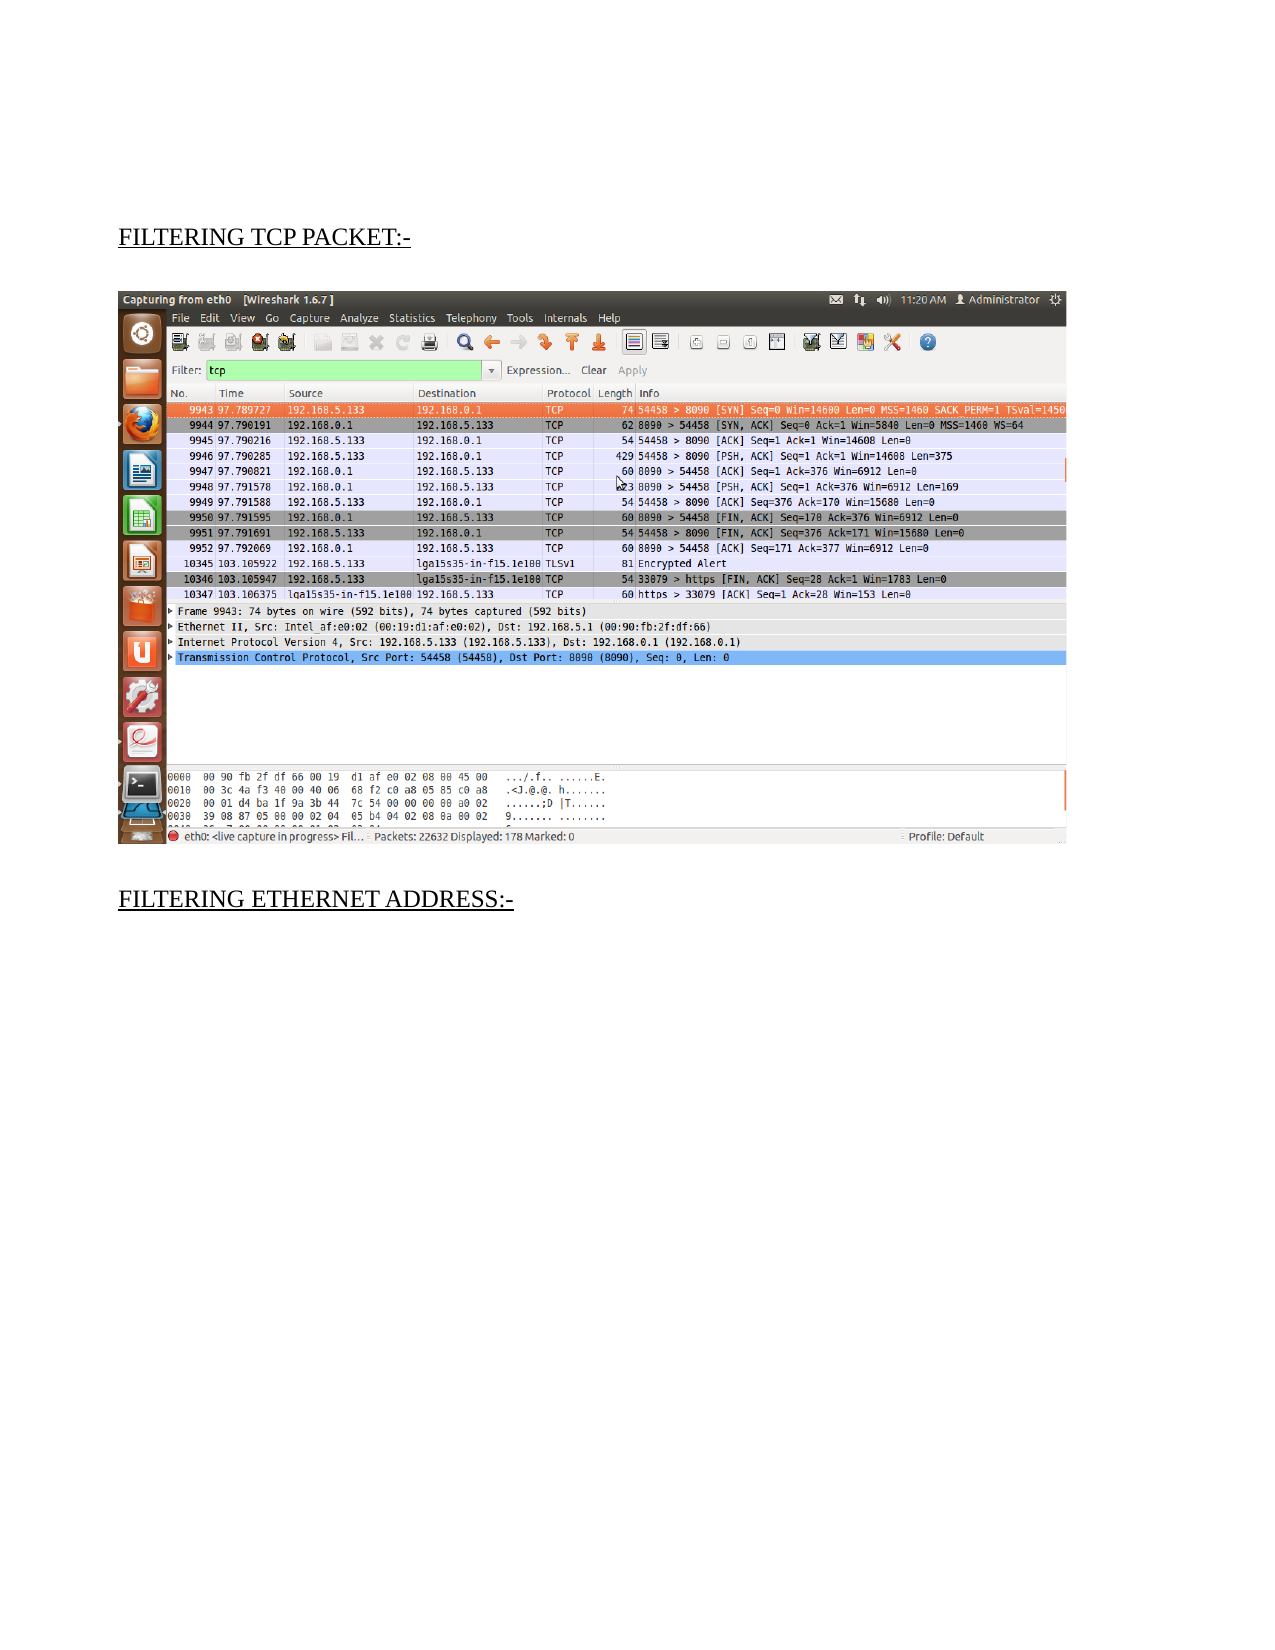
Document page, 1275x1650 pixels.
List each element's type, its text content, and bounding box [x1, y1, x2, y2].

text FILTERING TCP PACKET:- [118, 222, 1157, 251]
text FILTERING ETHERNET ADDRESS:- [118, 884, 1157, 913]
